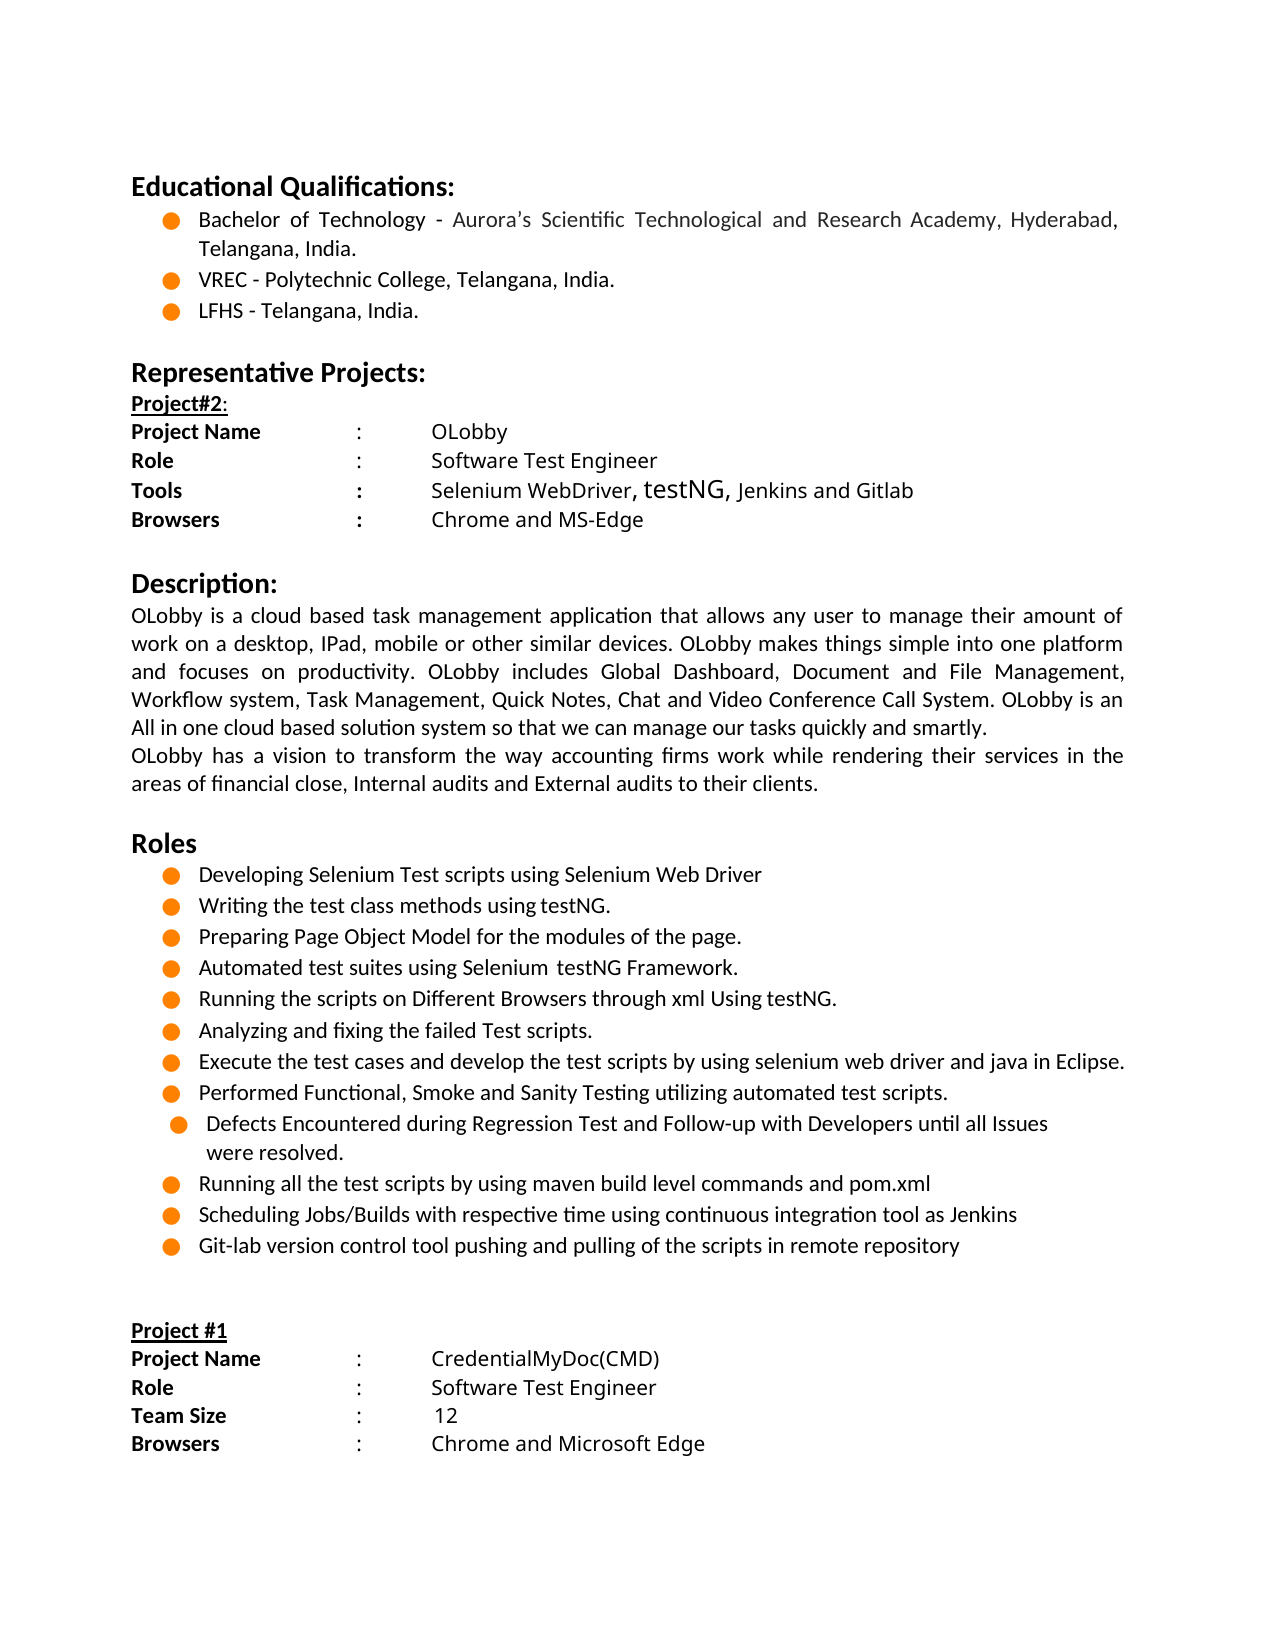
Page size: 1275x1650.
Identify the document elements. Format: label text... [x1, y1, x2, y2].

list Performed Functional, Smoke and Sanity Testing utilizing automated test scripts. [161, 1076, 1139, 1107]
text Team Size : 12 [131, 1401, 1139, 1429]
list Automated test suites using Selenium testNG Framework. [161, 951, 1139, 982]
list Bachelor of Technology - Aurora’s Scientific Technological and Research Academy, Hyderabad, Telangana, India. [161, 203, 1124, 263]
subtitle Project #1 [131, 1316, 1139, 1344]
text Role : Software Test Engineer [131, 446, 1139, 474]
list Writing the test class methods using testNG. [161, 888, 1139, 920]
list LFHS - Telangana, India. [161, 294, 1139, 325]
list Execute the test cases and develop the test scripts by using selenium web driver and java in Eclipse. [161, 1045, 1139, 1076]
list Defects Encountered during Regression Test and Follow-up with Developers until all Issues were resolved. [169, 1107, 1093, 1167]
list VREC - Polytechnic College, Telangana, India. [161, 263, 1139, 294]
subtitle Description: [131, 565, 1139, 601]
text Browsers : Chrome and MS-Edge [131, 505, 1139, 533]
subtitle Representative Projects: [131, 354, 1139, 389]
list Scheduling Jobs/Builds with respective time using continuous integration tool as Jenkins [161, 1198, 1139, 1229]
text Tools : Selenium WebDriver, testNG, Jenkins and Gitlab [131, 474, 1139, 505]
list Running all the test scripts by using maven build level commands and pom.xml [161, 1167, 1139, 1198]
subtitle Educational Qualifications: [131, 168, 1139, 203]
text Role : Software Test Engineer [131, 1373, 1139, 1401]
list Analyzing and fixing the failed Test scripts. [161, 1013, 1139, 1045]
text Project Name : OLobby [131, 417, 1139, 446]
text OLobby has a vision to transform the way accounting firms work while rendering their services in the areas of financial close, Internal audits and External audits to their clients. [131, 741, 1124, 797]
subtitle Project#2: [131, 389, 1139, 417]
list Git-lab version control tool pushing and pulling of the scripts in remote repository [161, 1229, 1139, 1260]
list Developing Selenium Test scripts using Selenium Web Driver [161, 861, 1139, 888]
text Project Name : CredentialMyDoc(CMD) [131, 1344, 1139, 1373]
list Running the scripts on Different Browsers through xml Using testNG. [161, 982, 1139, 1013]
text OLobby is a cloud based task management application that allows any user to manage their amount of work on a desktop, IPad, mobile or other similar devices. OLobby makes things simple into one platform and focuses on productivity. OLobby includes Global Dashboard, Document and File Management, Workflow system, Task Management, Quick Notes, Chat and Video Conference Call System. OLobby is an All in one cloud based solution system so that we can manage our tasks quickly and smartly. [131, 601, 1125, 741]
list Preparing Page Object Model for the modules of the page. [161, 920, 1139, 951]
subtitle Roles [131, 825, 1139, 861]
text Browsers : Chrome and Microsoft Edge [131, 1429, 1139, 1458]
